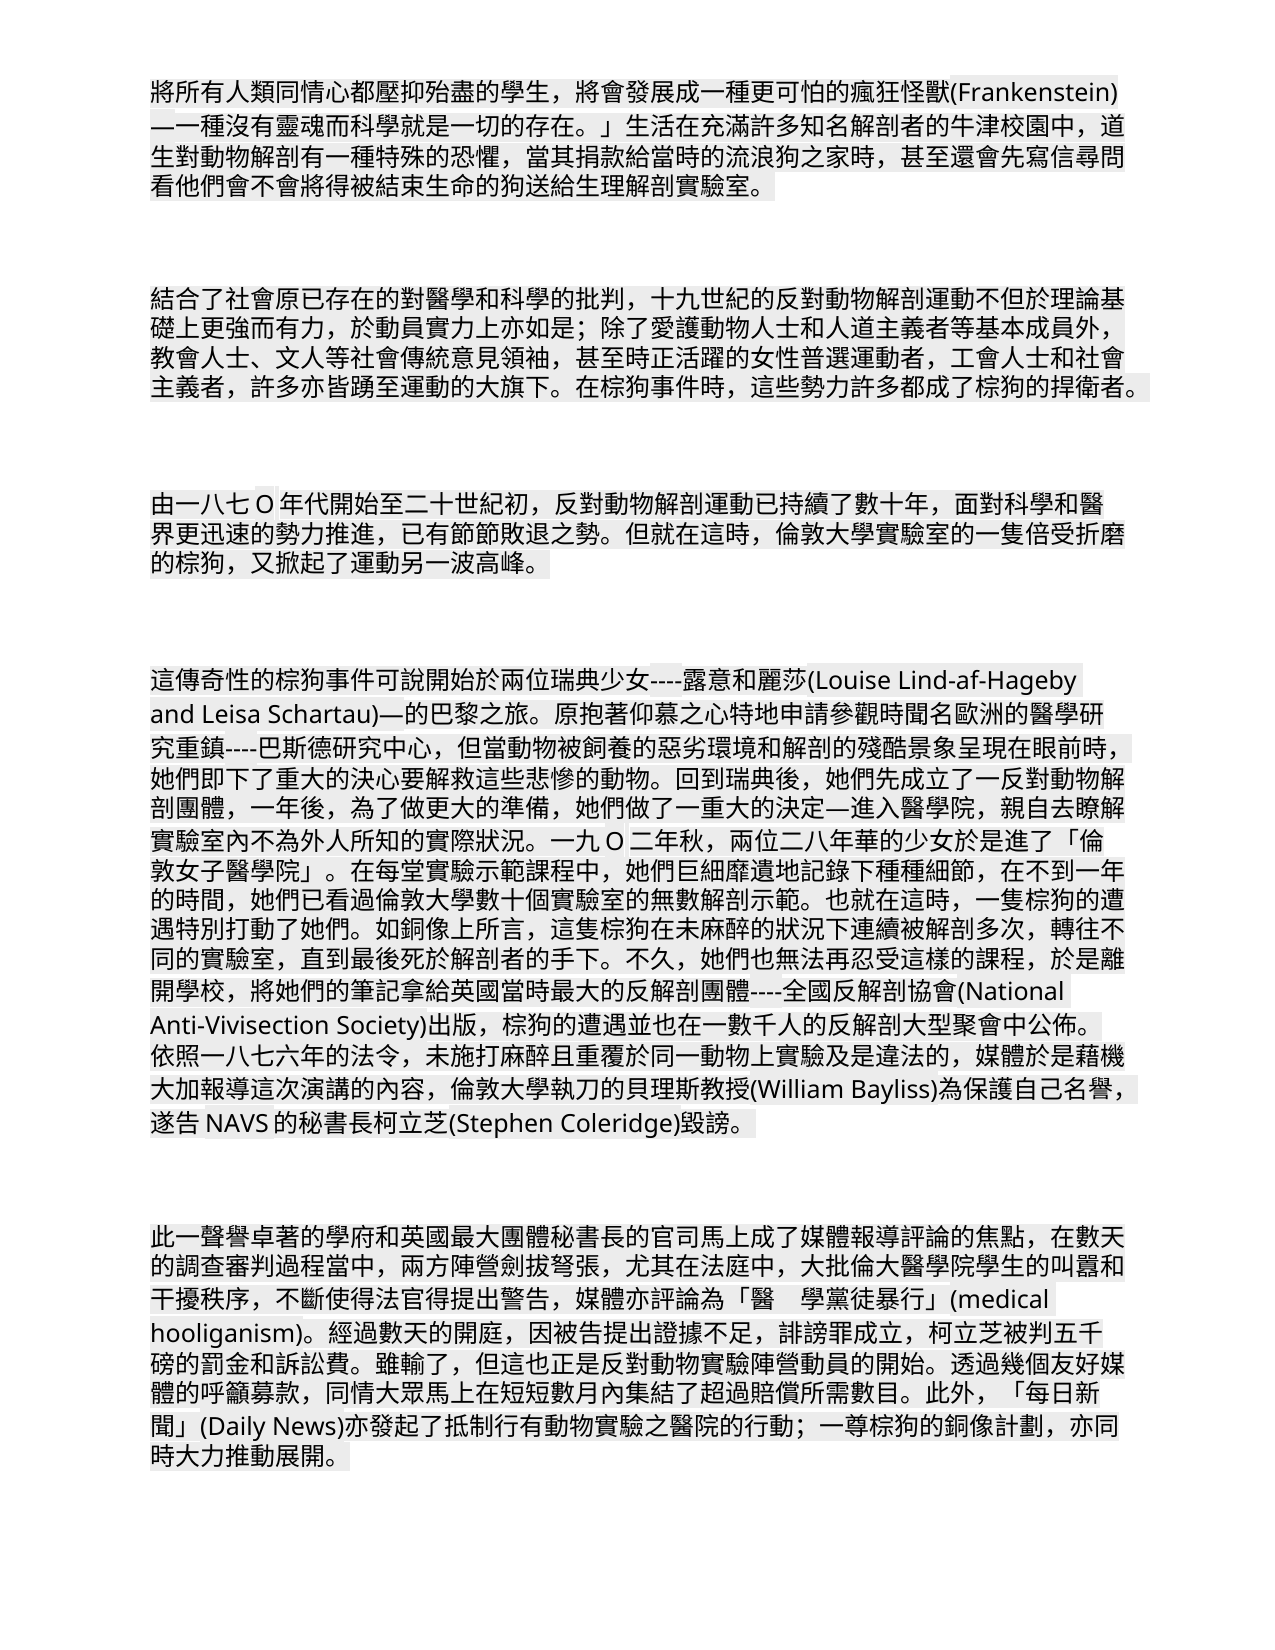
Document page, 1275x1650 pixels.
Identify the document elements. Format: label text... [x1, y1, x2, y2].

text 結合了社會原已存在的對醫學和科學的批判，十九世紀的反對動物解剖運動不但於理論基礎上更強而有力，於動員實力上亦如是；除了愛護動物人士和人道主義者等基本成員外，教會人士、文人等社會傳統意見領袖，甚至時正活躍的女性普選運動者，工會人士和社會主義者，許多亦皆踴至運動的大旗下。在棕狗事件時，這些勢力許多都成了棕狗的捍衛者。 [150, 286, 1125, 402]
text 此一聲譽卓著的學府和英國最大團體秘書長的官司馬上成了媒體報導評論的焦點，在數天的調查審判過程當中，兩方陣營劍拔弩張，尤其在法庭中，大批倫大醫學院學生的叫囂和干擾秩序，不斷使得法官得提出警告，媒體亦評論為「醫 學黨徒暴行」(medical hooliganism)。經過數天的開庭，因被告提出證據不足，誹謗罪成立，柯立芝被判五千磅的罰金和訴訟費。雖輸了，但這也正是反對動物實驗陣營動員的開始。透過幾個友好媒體的呼籲募款，同情大眾馬上在短短數月內集結了超過賠償所需數目。此外，「每日新聞」(Daily News)亦發起了抵制行有動物實驗之醫院的行動；一尊棕狗的銅像計劃，亦同時大力推動展開。 [150, 1223, 1125, 1471]
text 這傳奇性的棕狗事件可說開始於兩位瑞典少女----露意和麗莎(Louise Lind-af-Hageby and Leisa Schartau)—的巴黎之旅。原抱著仰慕之心特地申請參觀時聞名歐洲的醫學研究重鎮----巴斯德研究中心，但當動物被飼養的惡劣環境和解剖的殘酷景象呈現在眼前時，她們即下了重大的決心要解救這些悲慘的動物。回到瑞典後，她們先成立了一反對動物解剖團體，一年後，為了做更大的準備，她們做了一重大的決定—進入醫學院，親自去瞭解實驗室內不為外人所知的實際狀況。一九O二年秋，兩位二八年華的少女於是進了「倫敦女子醫學院」。在每堂實驗示範課程中，她們巨細靡遺地記錄下種種細節，在不到一年的時間，她們已看過倫敦大學數十個實驗室的無數解剖示範。也就在這時，一隻棕狗的遭遇特別打動了她們。如銅像上所言，這隻棕狗在未麻醉的狀況下連續被解剖多次，轉往不同的實驗室，直到最後死於解剖者的手下。不久，她們也無法再忍受這樣的課程，於是離開學校，將她們的筆記拿給英國當時最大的反解剖團體----全國反解剖協會(National Anti-Vivisection Society)出版，棕狗的遭遇並也在一數千人的反解剖大型聚會中公佈。依照一八七六年的法令，未施打麻醉且重覆於同一動物上實驗及是違法的，媒體於是藉機大加報導這次演講的內容，倫敦大學執刀的貝理斯教授(William Bayliss)為保護自己名譽，遂告NAVS的秘書長柯立芝(Stephen Coleridge)毀謗。 [150, 663, 1125, 1139]
text 十九世紀的醫學在經歷過醫學教育正規化及醫院制度化後，逐漸轉趨專業，並於社會取得權威地位。但這發展似也標示著另一套道德標準的興起，病人逐漸不再是醫療關係的主體，商業利潤和醫學知識的追求，反成了醫學的目的。故當各種殘酷動物實驗和層出不窮的慈善醫院以貧窮病患為實驗對象的案例漸為大眾所之時，社會對醫學及更廣泛的科學知識之發展的質疑和批判遂由然而起。在許多人眼中，在逐漸世俗化的社會中，科學似開始取代了宗教的地位，廣受大眾敬畏和膜拜，科學家亦成了社會新的祭師，在追求科學新知之名下，進行各種傳統規範所不容的驚世駭俗之實驗。 如反對動物解剖運動最有影響力的發言人蕭伯那所言，強盜小偷至少心中都仍知道什麼是正當的取物之道，但科學家卻似不知何為限制；好奇心的滿足和知識之追求若免於道德的規範和倫理責任，只會帶來最邪惡的無政府狀態。對蕭伯納而言，他寧願冒瀆神明五十次，也不願虐待一隻曾親舔他的友善動物。另如寫「愛麗思夢遊仙境」的牛津大學教授Dodgson(Lewis Carroll)----另一動物實驗的嚴厲批判者¬¬----在講到醫學教育時所言：「有一天，這一代代從早年開始即被訓練將所有人類同情心都壓抑殆盡的學生，將會發展成一種更可怕的瘋狂怪獸(Frankenstein)—一種沒有靈魂而科學就是一切的存在。」生活在充滿許多知名解剖者的牛津校園中，道生對動物解剖有一種特殊的恐懼，當其捐款給當時的流浪狗之家時，甚至還會先寫信尋問看他們會不會將得被結束生命的狗送給生理解剖實驗室。 [150, 75, 1125, 201]
text 由一八七O年代開始至二十世紀初，反對動物解剖運動已持續了數十年，面對科學和醫界更迅速的勢力推進，已有節節敗退之勢。但就在這時，倫敦大學實驗室的一隻倍受折磨的棕狗，又掀起了運動另一波高峰。 [150, 486, 1125, 579]
